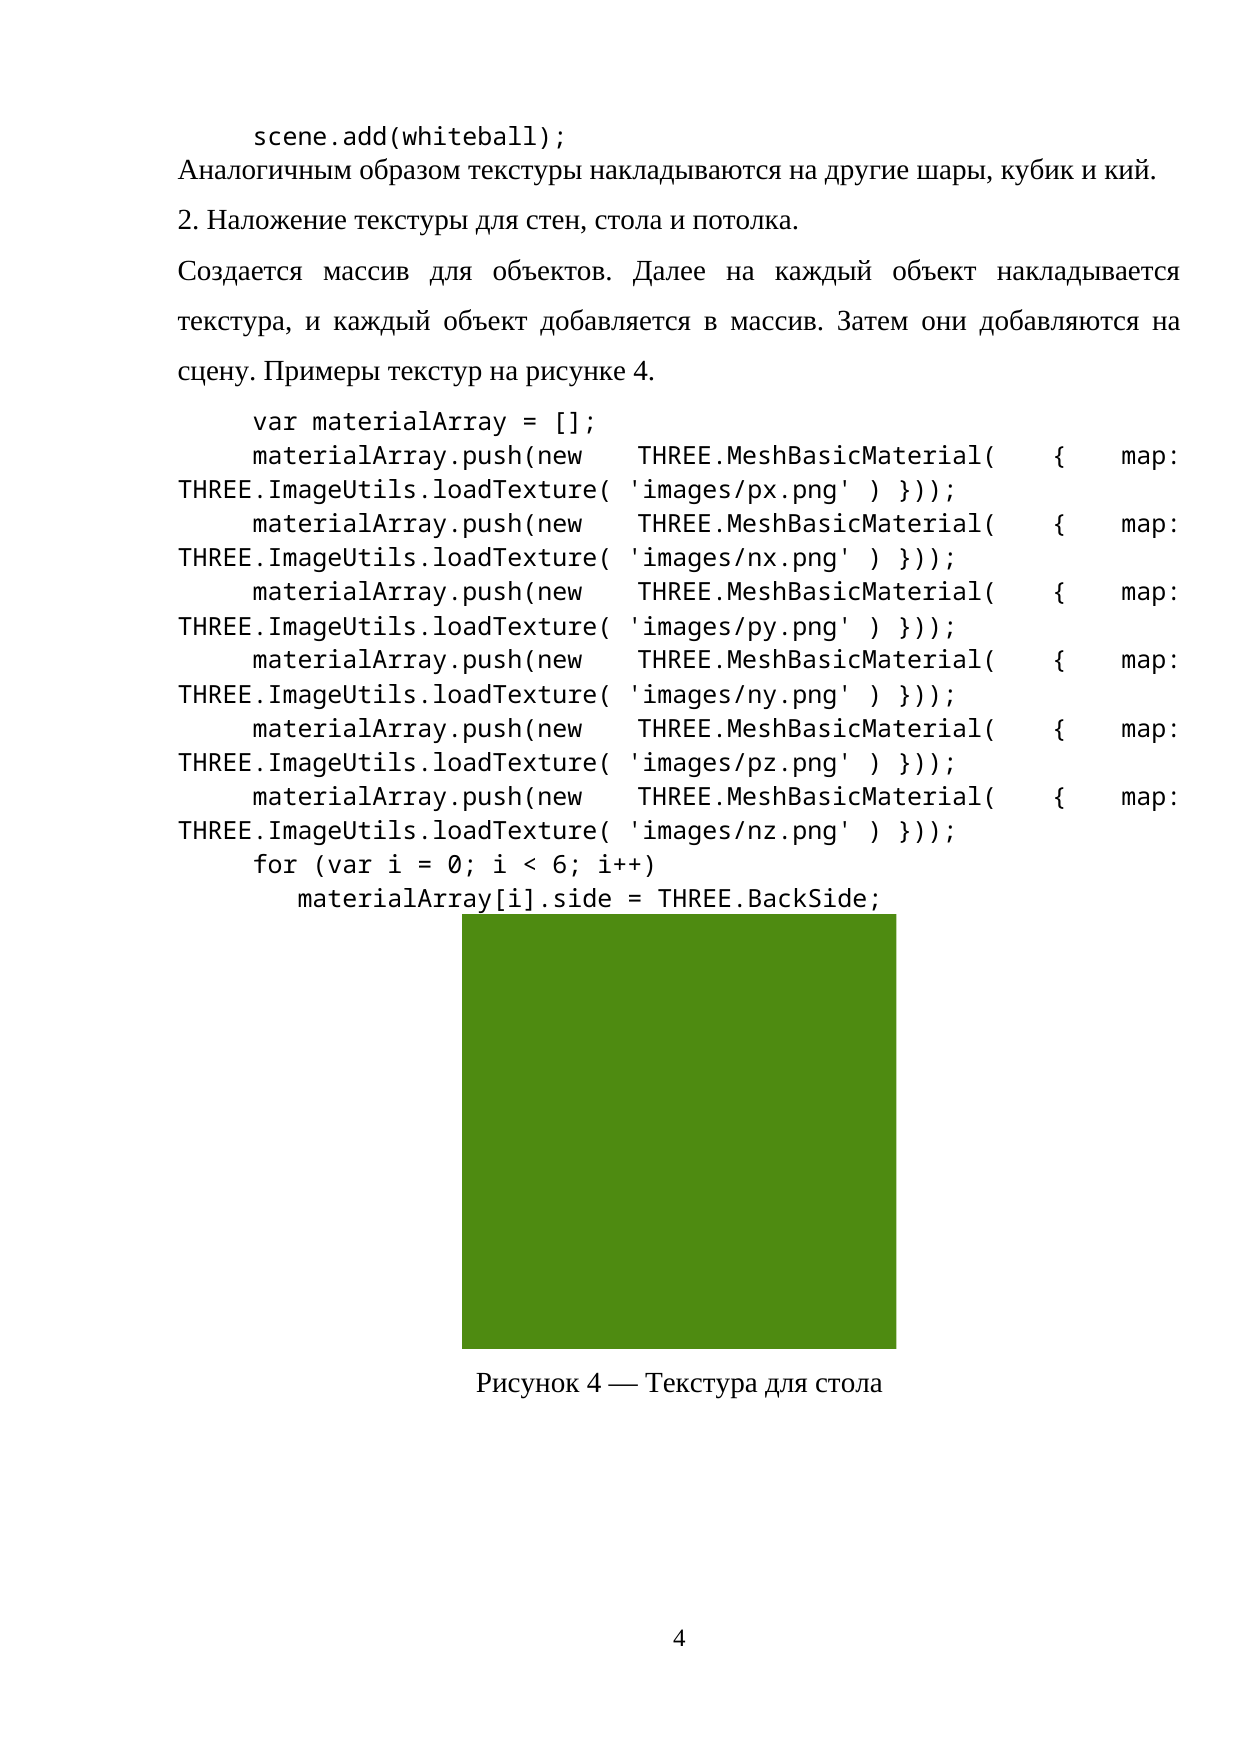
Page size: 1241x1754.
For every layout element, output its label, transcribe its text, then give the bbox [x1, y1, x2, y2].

text materialArray.push(new THREE.MeshBasicMaterial( { map: THREE.ImageUtils.loadTexture( 'images/nz.png' ) })); [177, 778, 1181, 847]
picture [462, 914, 897, 1349]
text materialArray[i].side = THREE.BackSide; [177, 881, 1181, 915]
text var materialArray = []; [177, 404, 1181, 438]
text materialArray.push(new THREE.MeshBasicMaterial( { map: THREE.ImageUtils.loadTexture( 'images/py.png' ) })); [177, 574, 1181, 642]
text for (var i = 0; i < 6; i++) [177, 847, 1181, 881]
text materialArray.push(new THREE.MeshBasicMaterial( { map: THREE.ImageUtils.loadTexture( 'images/pz.png' ) })); [177, 710, 1181, 778]
text Создается массив для объектов. Далее на каждый объект накладывается текстура, и каждый объект добавляется в массив. Затем они добавляются на сцену. Примеры текстур на рисунке 4. [177, 253, 1181, 387]
text materialArray.push(new THREE.MeshBasicMaterial( { map: THREE.ImageUtils.loadTexture( 'images/ny.png' ) })); [177, 642, 1181, 710]
text 2. Наложение текстуры для стен, стола и потолка. [177, 202, 1181, 236]
text scene.add(whiteball); [177, 118, 1181, 152]
text Рисунок 4 — Текстура для стола [177, 915, 1181, 1399]
text materialArray.push(new THREE.MeshBasicMaterial( { map: THREE.ImageUtils.loadTexture( 'images/nx.png' ) })); [177, 506, 1181, 574]
text Аналогичным образом текстуры накладываются на другие шары, кубик и кий. [177, 152, 1181, 186]
text materialArray.push(new THREE.MeshBasicMaterial( { map: THREE.ImageUtils.loadTexture( 'images/px.png' ) })); [177, 438, 1181, 506]
